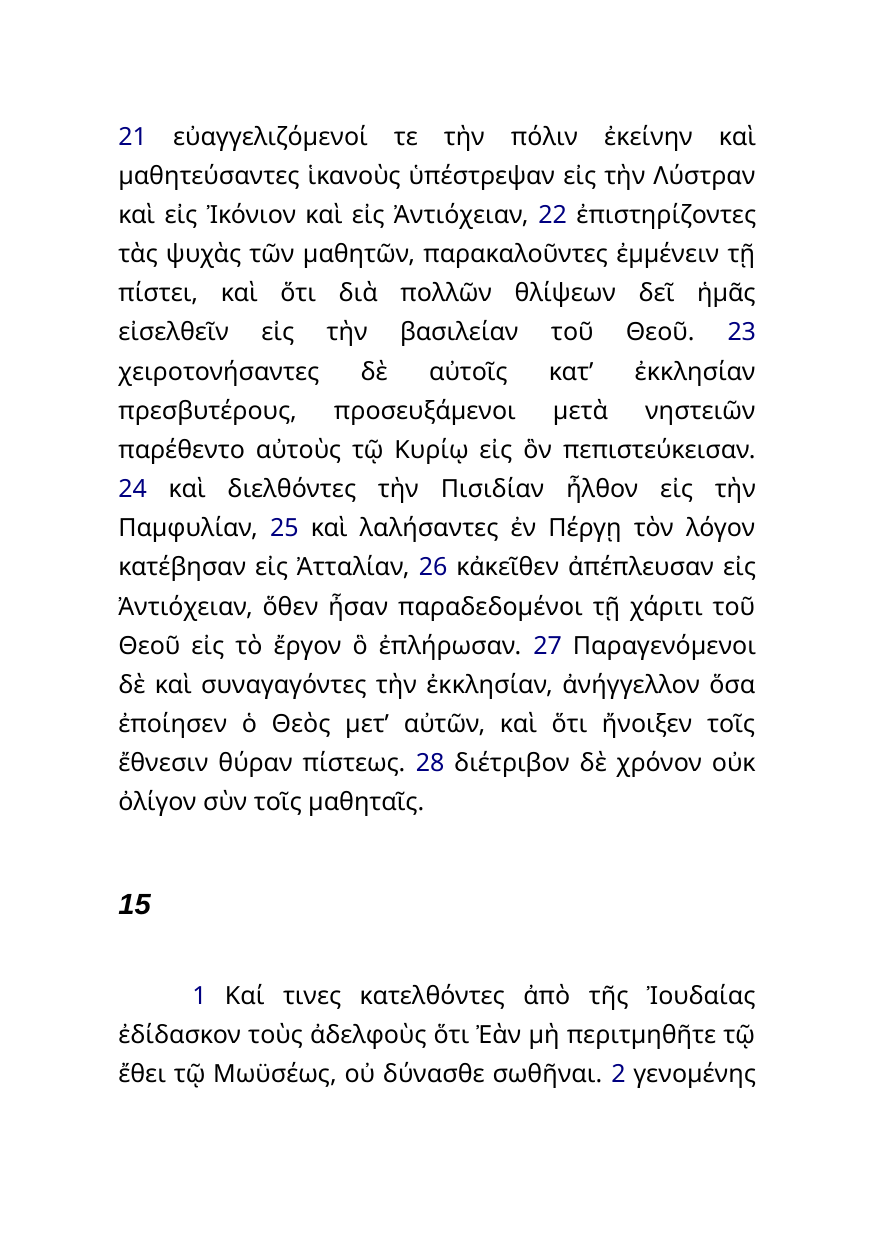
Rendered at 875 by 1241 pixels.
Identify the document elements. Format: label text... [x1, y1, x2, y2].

text 21 εὐαγγελιζόμενοί τε τὴν πόλιν ἐκείνην καὶ μαθητεύσαντες ἱκανοὺς ὑπέστρεψαν εἰς τὴν Λύστραν καὶ εἰς Ἰκόνιον καὶ εἰς Ἀντιόχειαν, 22 ἐπιστηρίζοντες τὰς ψυχὰς τῶν μαθητῶν, παρακαλοῦντες ἐμμένειν τῇ πίστει, καὶ ὅτι διὰ πολλῶν θλίψεων δεῖ ἡμᾶς εἰσελθεῖν εἰς τὴν βασιλείαν τοῦ Θεοῦ. 23 χειροτονήσαντες δὲ αὐτοῖς κατ’ ἐκκλησίαν πρεσβυτέρους, προσευξάμενοι μετὰ νηστειῶν παρέθεντο αὐτοὺς τῷ Κυρίῳ εἰς ὃν πεπιστεύκεισαν. 24 καὶ διελθόντες τὴν Πισιδίαν ἦλθον εἰς τὴν Παμφυλίαν, 25 καὶ λαλήσαντες ἐν Πέργῃ τὸν λόγον κατέβησαν εἰς Ἀτταλίαν, 26 κἀκεῖθεν ἀπέπλευσαν εἰς Ἀντιόχειαν, ὅθεν ἦσαν παραδεδομένοι τῇ χάριτι τοῦ Θεοῦ εἰς τὸ ἔργον ὃ ἐπλήρωσαν. 27 Παραγενόμενοι δὲ καὶ συναγαγόντες τὴν ἐκκλησίαν, ἀνήγγελλον ὅσα ἐποίησεν ὁ Θεὸς μετ’ αὐτῶν, καὶ ὅτι ἤνοιξεν τοῖς ἔθνεσιν θύραν πίστεως. 28 διέτριβον δὲ χρόνον οὐκ ὀλίγον σὺν τοῖς μαθηταῖς. [118, 118, 756, 818]
subtitle 15 [118, 887, 756, 921]
text 1 Καί τινες κατελθόντες ἀπὸ τῆς Ἰουδαίας ἐδίδασκον τοὺς ἀδελφοὺς ὅτι Ἐὰν μὴ περιτμηθῆτε τῷ ἔθει τῷ Μωϋσέως, οὐ δύνασθε σωθῆναι. 2 γενομένης [118, 977, 756, 1090]
